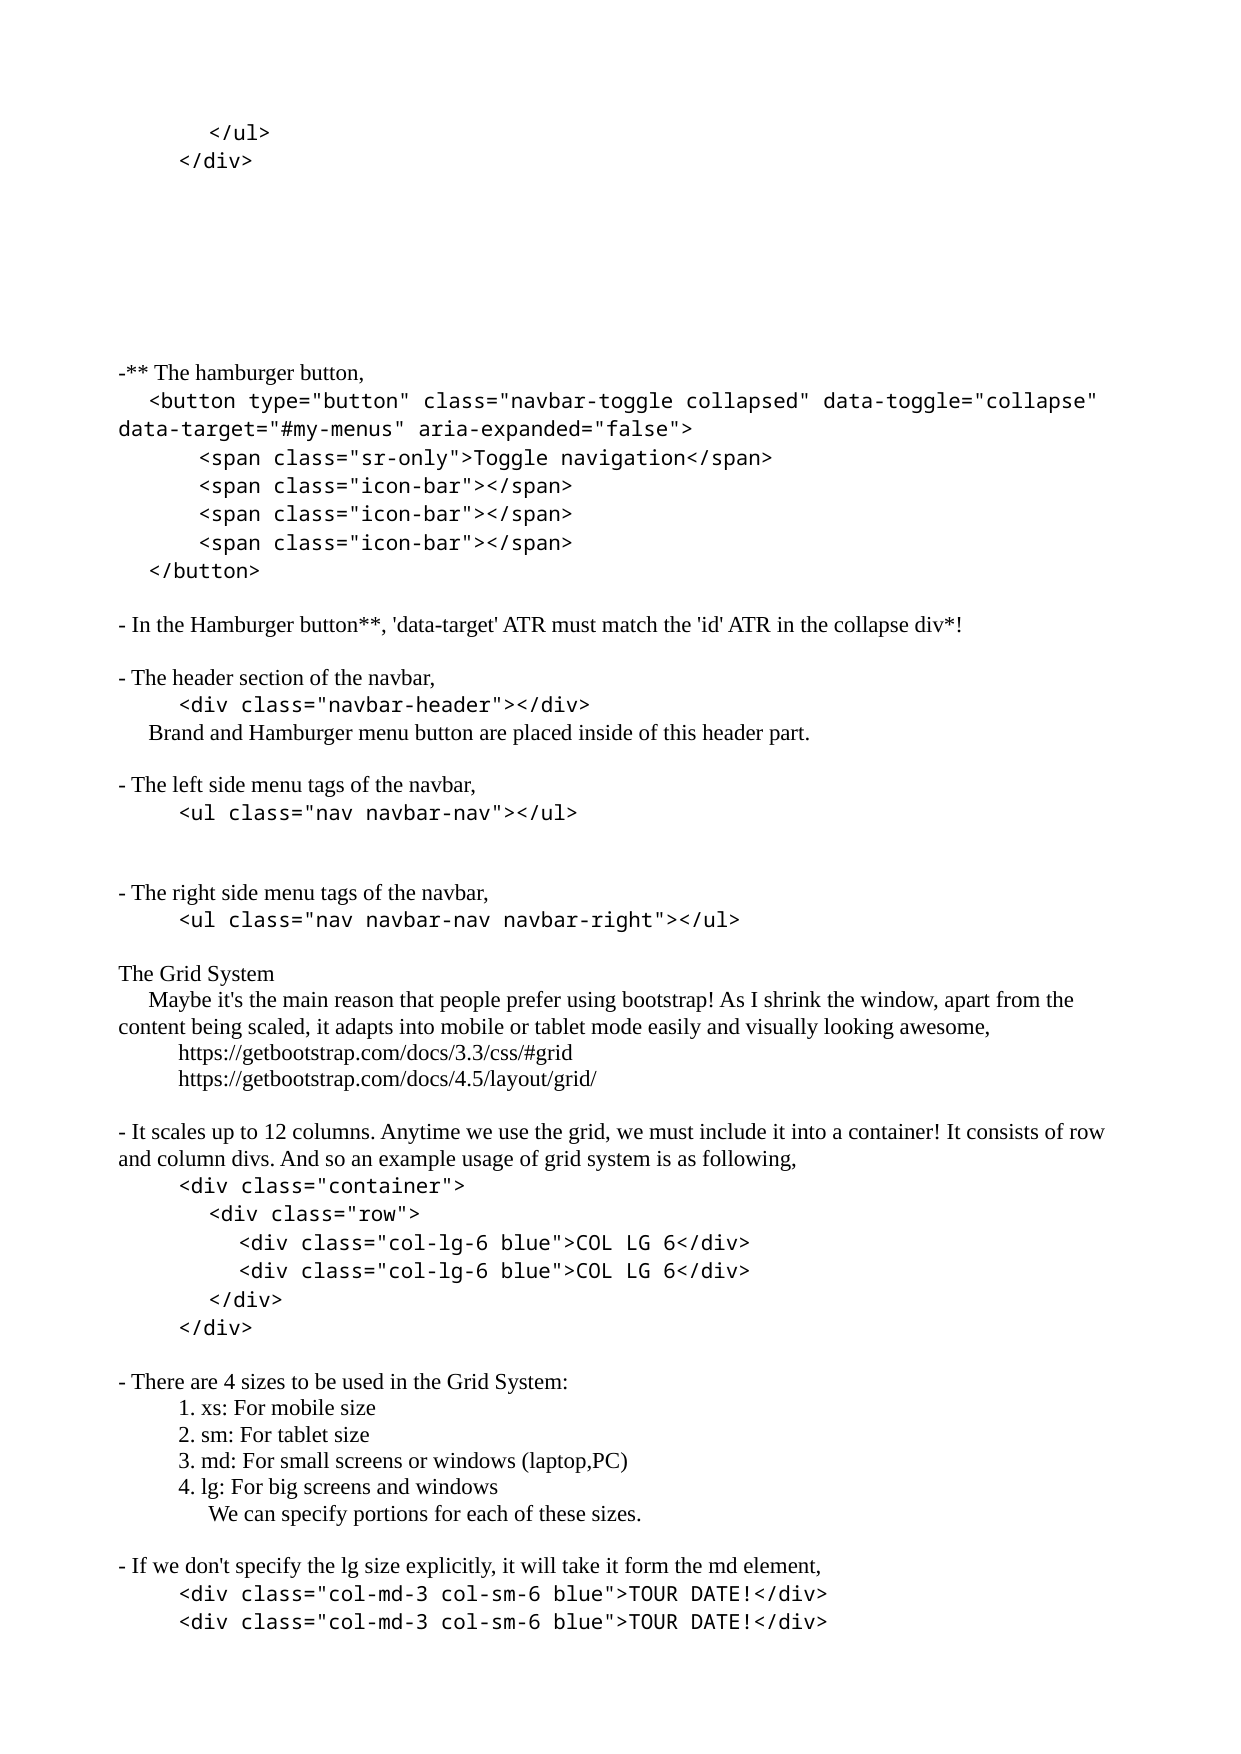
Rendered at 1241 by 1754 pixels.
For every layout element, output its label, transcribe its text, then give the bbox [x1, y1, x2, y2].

text <ul class="nav navbar-nav navbar-right"></ul> [118, 905, 1122, 934]
text </ul> [118, 118, 1122, 147]
text <div class="col-md-3 col-sm-6 blue">TOUR DATE!</div> [118, 1607, 1122, 1636]
text <span class="icon-bar"></span> [118, 499, 1122, 528]
text <div class="col-md-3 col-sm-6 blue">TOUR DATE!</div> [118, 1579, 1122, 1607]
text <div class="row"> [118, 1199, 1122, 1228]
text https://getbootstrap.com/docs/4.5/layout/grid/ [118, 1066, 1122, 1092]
text -** The hamburger button, [118, 359, 1122, 386]
text 2. sm: For tablet size [118, 1421, 1122, 1447]
text - The left side menu tags of the navbar, [118, 771, 1122, 798]
text - There are 4 sizes to be used in the Grid System: [118, 1368, 1122, 1394]
text <div class="navbar-header"></div> [118, 690, 1122, 719]
text <span class="sr-only">Toggle navigation</span> [118, 443, 1122, 471]
text - It scales up to 12 columns. Anytime we use the grid, we must include it into a container! It consists of row and column divs. And so an example usage of grid system is as following, [118, 1118, 1122, 1171]
text - If we don't specify the lg size explicitly, it will take it form the md element, [118, 1552, 1122, 1579]
text <button type="button" class="navbar-toggle collapsed" data-toggle="collapse" data-target="#my-menus" aria-expanded="false"> [118, 386, 1122, 443]
text We can specify portions for each of these sizes. [118, 1500, 1122, 1526]
text <div class="col-lg-6 blue">COL LG 6</div> [118, 1228, 1122, 1256]
text </div> [118, 147, 1122, 175]
text 4. lg: For big screens and windows [118, 1473, 1122, 1500]
text <div class="container"> [118, 1171, 1122, 1199]
text - In the Hamburger button**, 'data-target' ATR must match the 'id' ATR in the collapse div*! [118, 611, 1122, 638]
text <div class="col-lg-6 blue">COL LG 6</div> [118, 1256, 1122, 1285]
text </button> [118, 556, 1122, 585]
text - The right side menu tags of the navbar, [118, 879, 1122, 905]
text https://getbootstrap.com/docs/3.3/css/#grid [118, 1039, 1122, 1066]
text The Grid System [118, 960, 1122, 986]
text 3. md: For small screens or windows (laptop,PC) [118, 1447, 1122, 1473]
text </div> [118, 1285, 1122, 1313]
text <span class="icon-bar"></span> [118, 471, 1122, 499]
text <ul class="nav navbar-nav"></ul> [118, 798, 1122, 826]
text </div> [118, 1313, 1122, 1342]
text <span class="icon-bar"></span> [118, 528, 1122, 556]
text Brand and Hamburger menu button are placed inside of this header part. [118, 719, 1122, 745]
text - The header section of the navbar, [118, 664, 1122, 690]
text Maybe it's the main reason that people prefer using bootstrap! As I shrink the window, apart from the content being scaled, it adapts into mobile or tablet mode easily and visually looking awesome, [118, 986, 1122, 1039]
text 1. xs: For mobile size [118, 1394, 1122, 1421]
